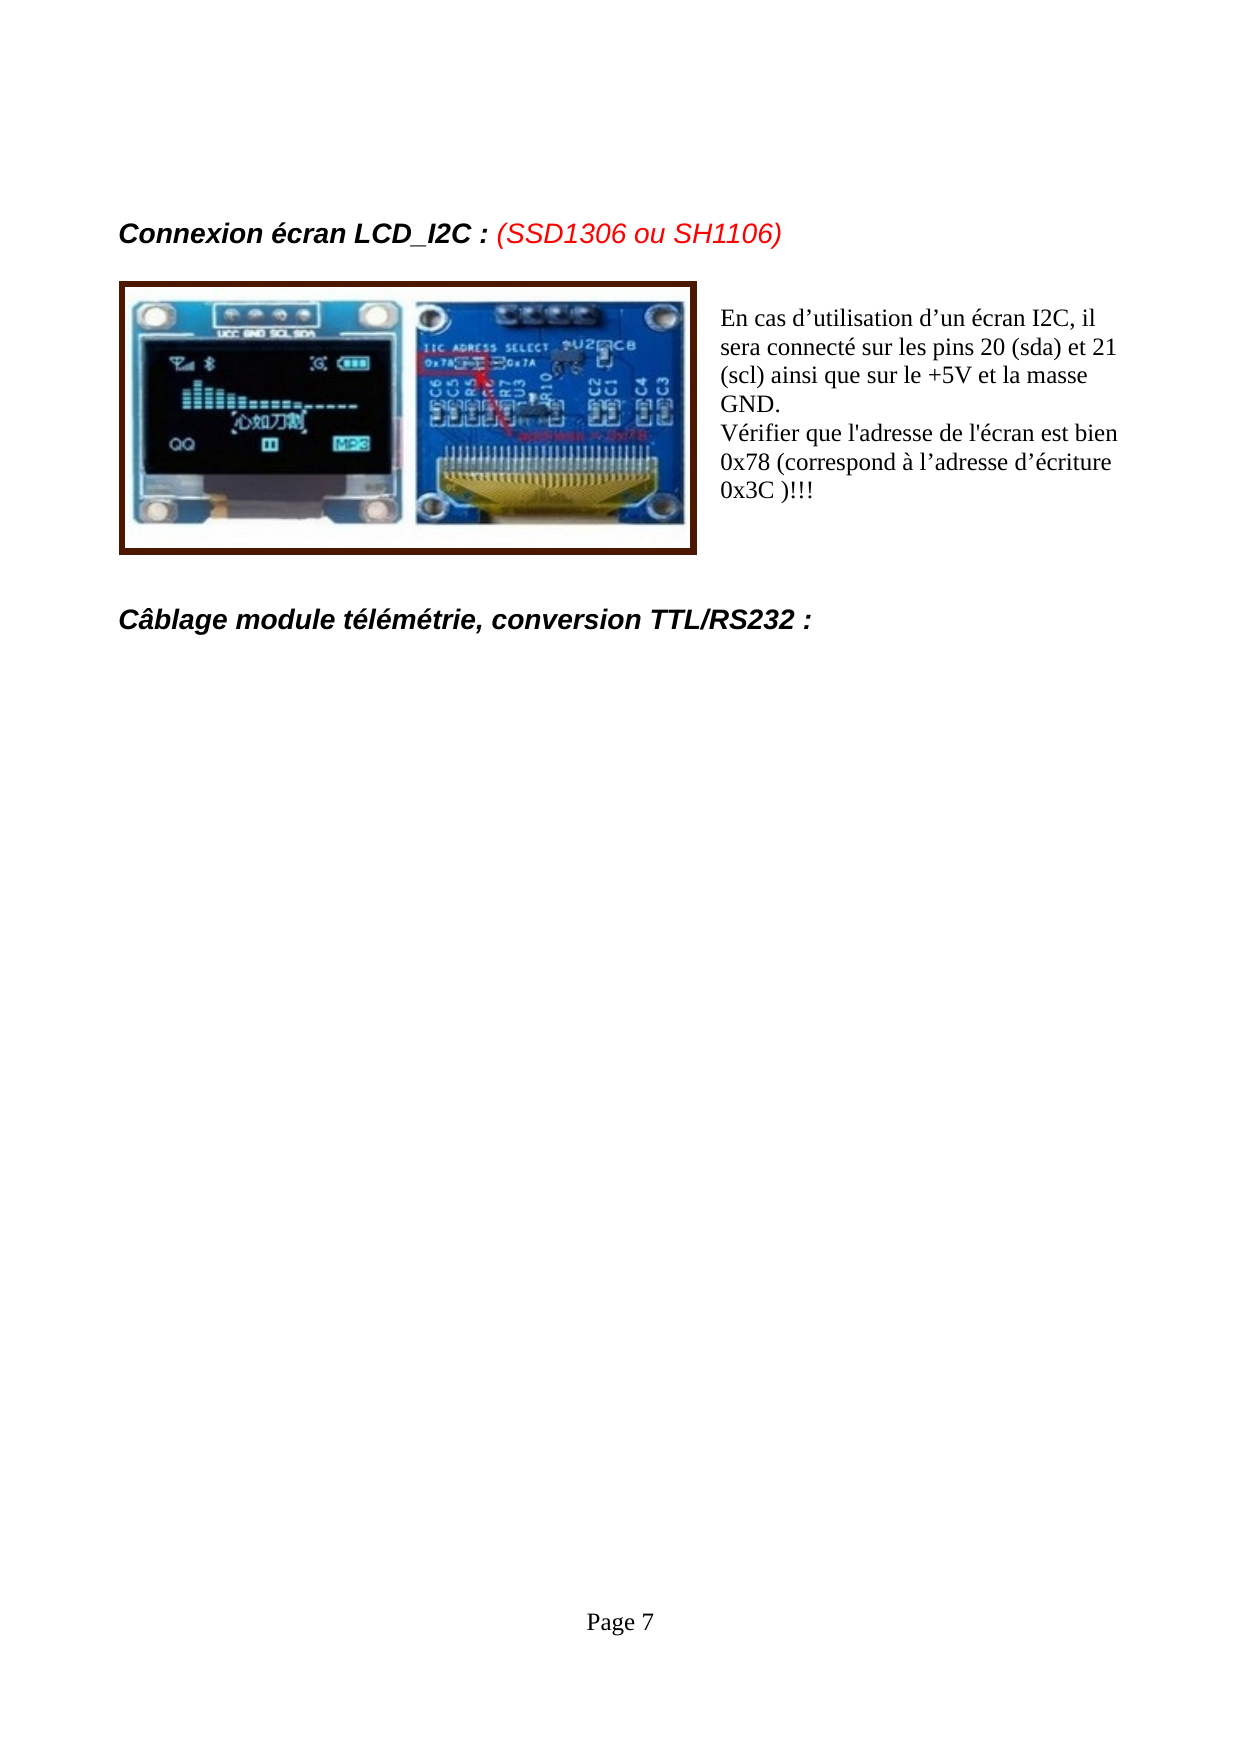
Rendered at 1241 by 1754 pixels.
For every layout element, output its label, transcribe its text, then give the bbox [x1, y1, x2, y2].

text Vérifier que l'adresse de l'écran est bien 0x78 (correspond à l’adresse d’écriture 0x3C )!!! [697, 418, 1122, 504]
subtitle Connexion écran LCD_I2C : (SSD1306 ou SH1106) [118, 217, 1122, 249]
subtitle Câblage module télémétrie, conversion TTL/RS232 : [118, 603, 1122, 635]
text En cas d’utilisation d’un écran I2C, il sera connecté sur les pins 20 (sda) et 21 (scl) ainsi que sur le +5V et la masse GND. [697, 303, 1122, 418]
picture [125, 287, 690, 548]
